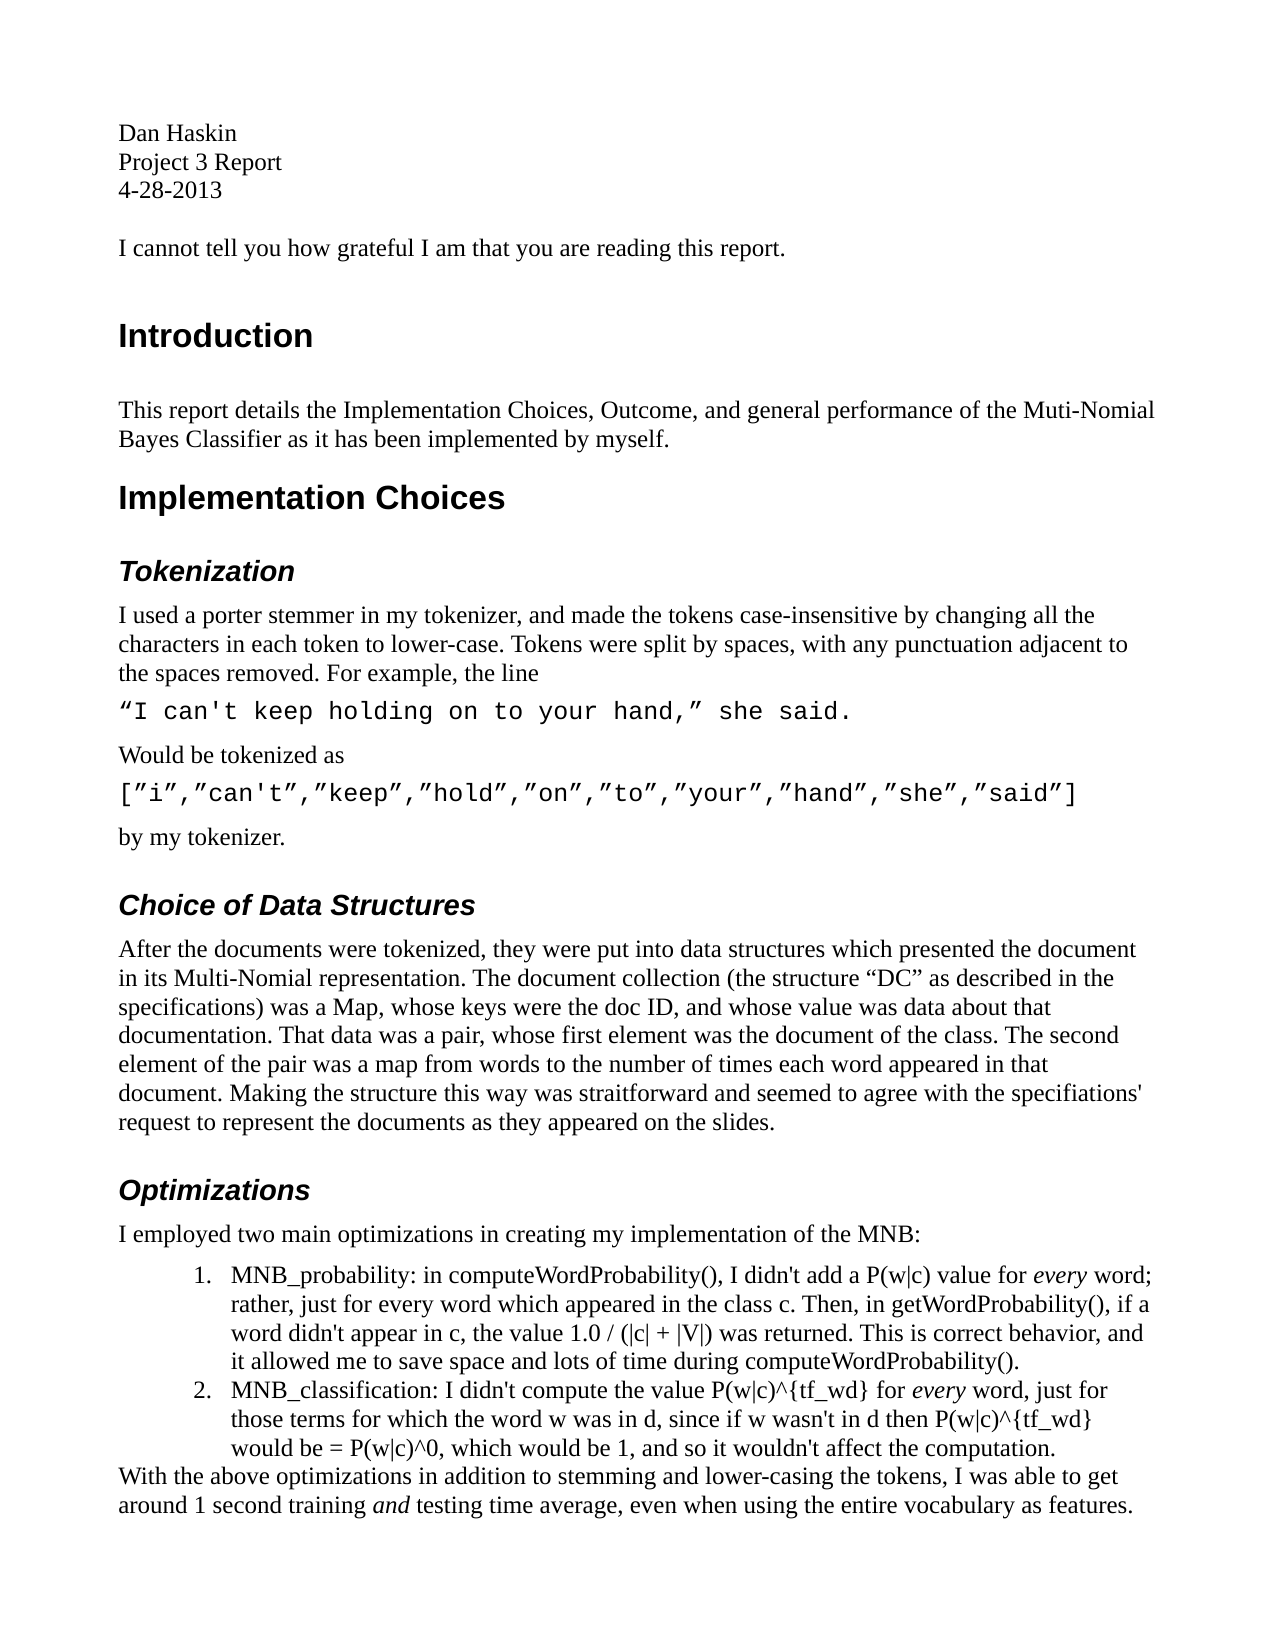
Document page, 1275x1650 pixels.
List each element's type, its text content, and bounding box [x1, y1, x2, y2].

text With the above optimizations in addition to stemming and lower-casing the tokens, I was able to get around 1 second training and testing time average, even when using the entire vocabulary as features. [118, 1461, 1157, 1519]
text 4-28-2013 [118, 176, 1157, 204]
subtitle Choice of Data Structures [118, 888, 1157, 922]
text [”i”,”can't”,”keep”,”hold”,”on”,”to”,”your”,”hand”,”she”,”said”] [118, 781, 1157, 809]
subtitle Tokenization [118, 554, 1157, 588]
text Project 3 Report [118, 147, 1157, 176]
text “I can't keep holding on to your hand,” she said. [118, 699, 1157, 727]
list MNB_probability: in computeWordProbability(), I didn't add a P(w|c) value for every word; rather, just for every word which appeared in the class c. Then, in getWordProbability(), if a word didn't appear in c, the value 1.0 / (|c| + |V|) was returned. This is correct behavior, and it allowed me to save space and lots of time during computeWordProbability(). [193, 1260, 1157, 1375]
subtitle Optimizations [118, 1173, 1157, 1206]
subtitle Implementation Choices [118, 478, 1157, 517]
text I employed two main optimizations in creating my implementation of the MNB: [118, 1219, 1157, 1248]
text After the documents were tokenized, they were put into data structures which presented the document in its Multi-Nomial representation. The document collection (the structure “DC” as described in the specifications) was a Map, whose keys were the doc ID, and whose value was data about that documentation. That data was a pair, whose first element was the document of the class. The second element of the pair was a map from words to the number of times each word appeared in that document. Making the structure this way was straitforward and seemed to agree with the specifiations' request to represent the documents as they appeared on the slides. [118, 934, 1157, 1135]
text by my tokenizer. [118, 822, 1157, 851]
text This report details the Implementation Choices, Outcome, and general performance of the Muti-Nomial Bayes Classifier as it has been implemented by myself. [118, 396, 1157, 453]
text Would be tokenized as [118, 740, 1157, 768]
text I cannot tell you how grateful I am that you are reading this report. [118, 233, 1157, 262]
list MNB_classification: I didn't compute the value P(w|c)^{tf_wd} for every word, just for those terms for which the word w was in d, since if w wasn't in d then P(w|c)^{tf_wd} would be = P(w|c)^0, which would be 1, and so it wouldn't affect the computation. [193, 1375, 1157, 1461]
subtitle Introduction [118, 316, 1157, 354]
text Dan Haskin [118, 118, 1157, 147]
text I used a porter stemmer in my tokenizer, and made the tokens case-insensitive by changing all the characters in each token to lower-case. Tokens were split by spaces, with any punctuation adjacent to the spaces removed. For example, the line [118, 600, 1157, 686]
